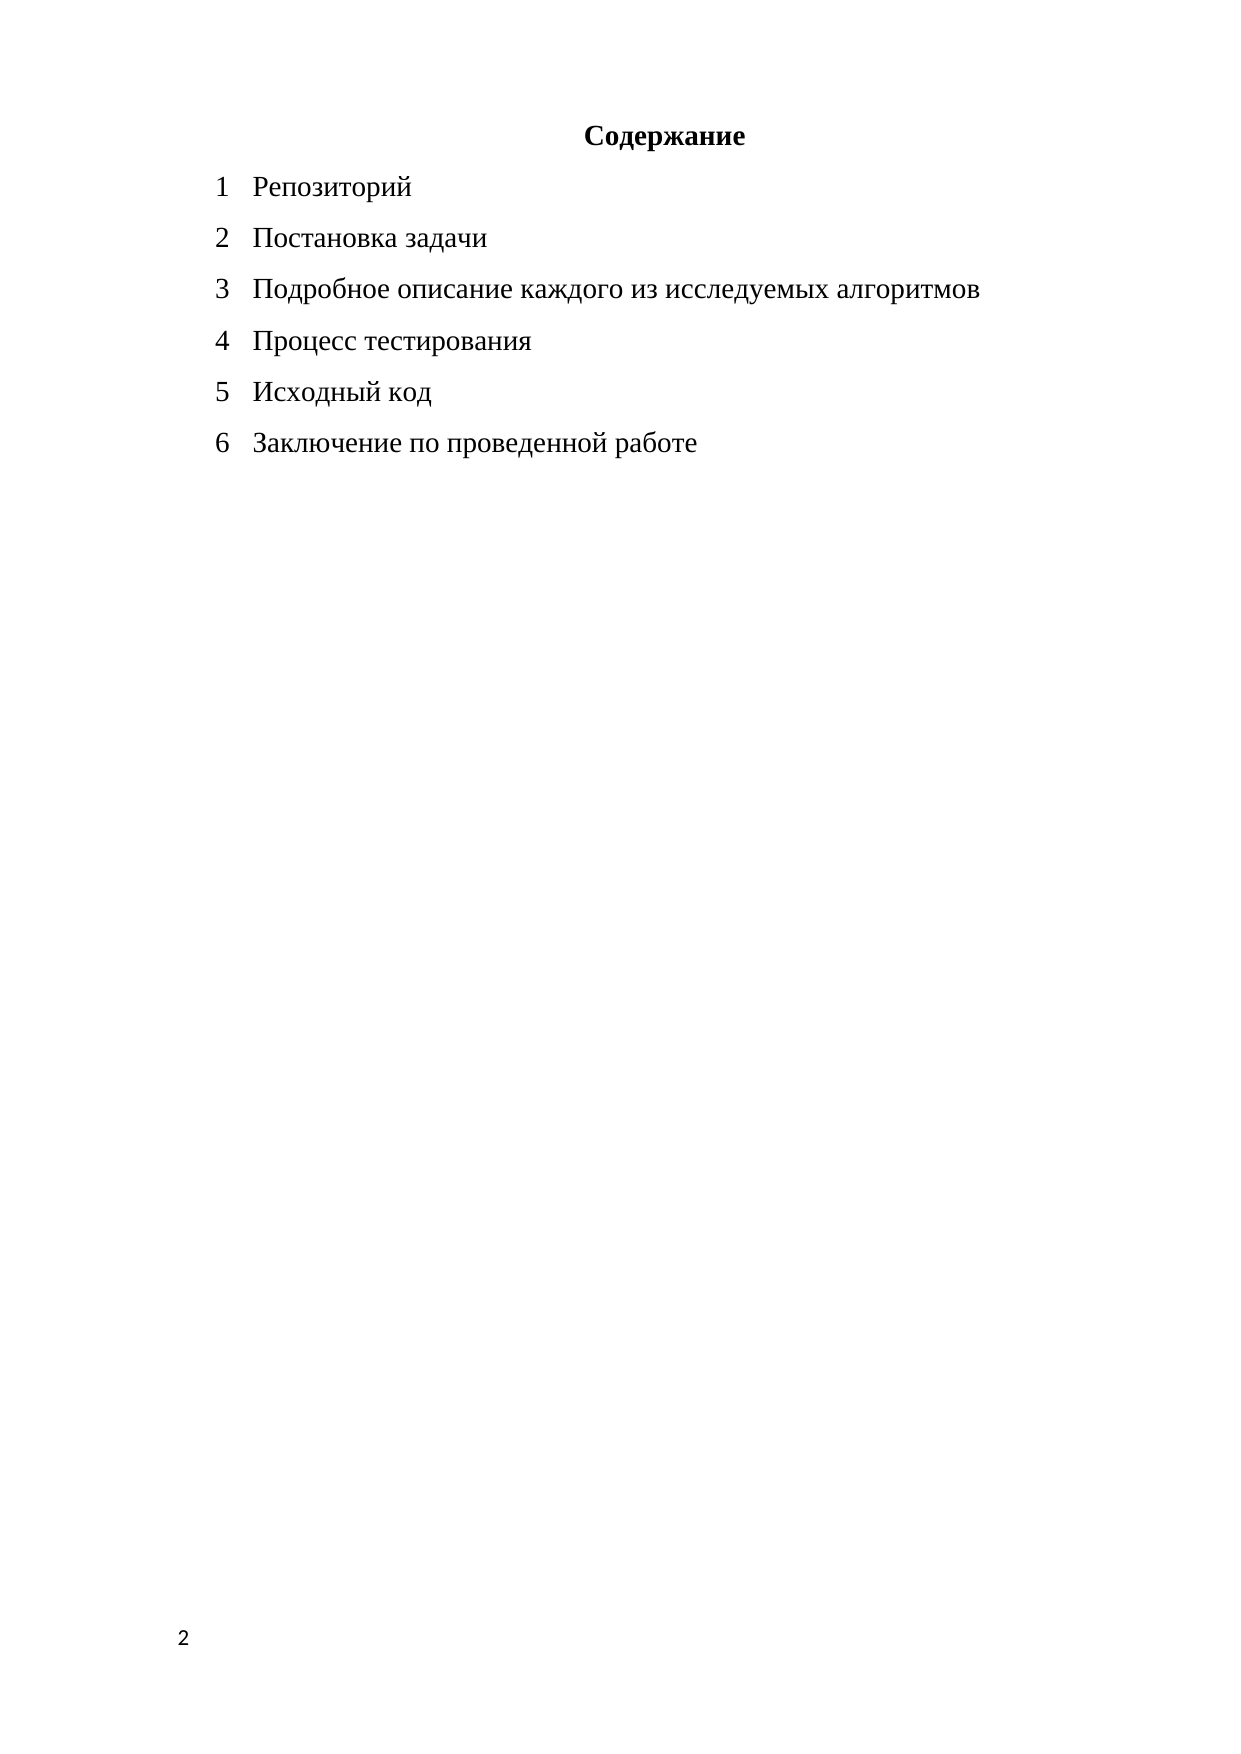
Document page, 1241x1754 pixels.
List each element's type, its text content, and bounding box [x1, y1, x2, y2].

list Процесс тестирования [215, 323, 1152, 356]
text Содержание [177, 118, 1152, 152]
list Исходный код [215, 374, 1152, 407]
list Постановка задачи [215, 220, 1152, 254]
list Репозиторий [215, 169, 1152, 203]
list Заключение по проведенной работе [215, 425, 1152, 458]
list Подробное описание каждого из исследуемых алгоритмов [215, 272, 1152, 305]
